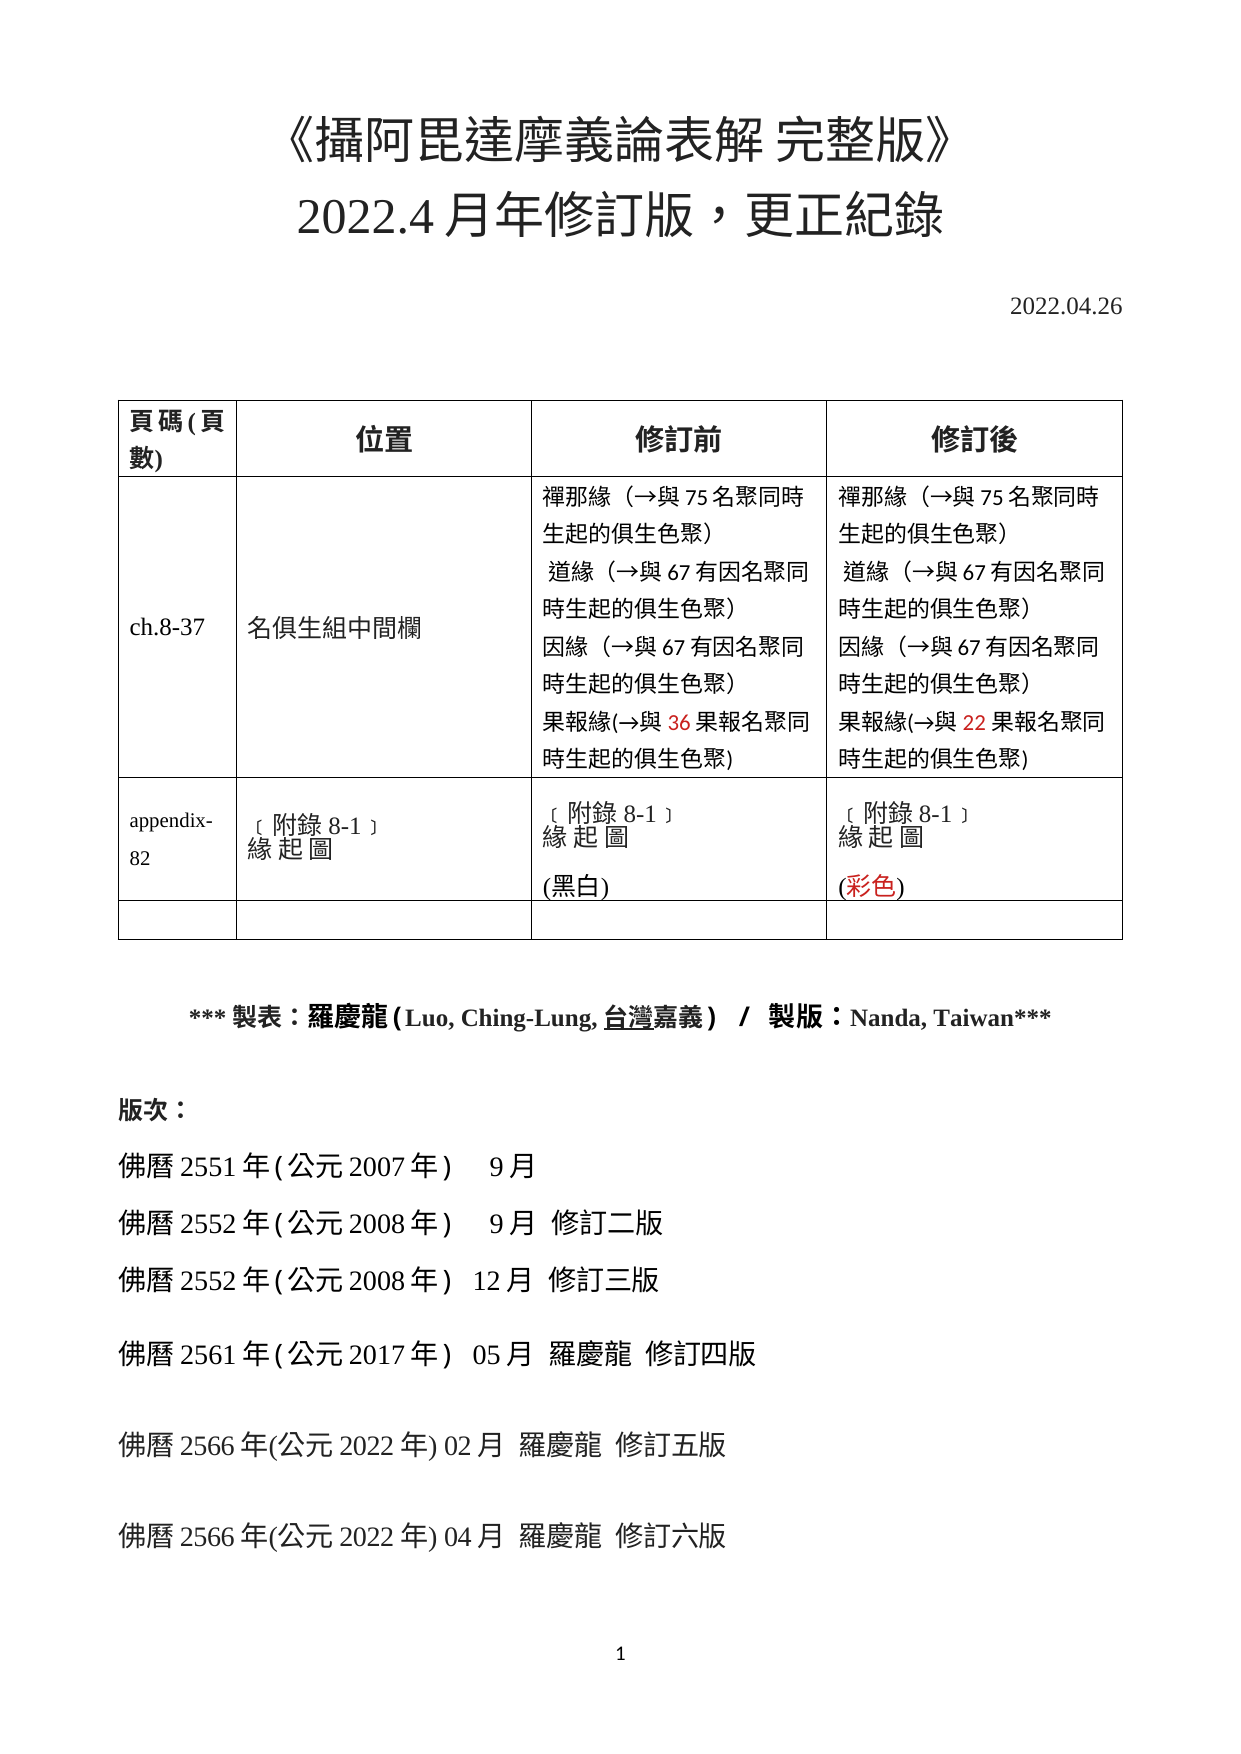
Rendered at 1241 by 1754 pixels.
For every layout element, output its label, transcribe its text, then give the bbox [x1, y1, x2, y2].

table_header 修訂後 [827, 401, 1122, 476]
table_cell 禪那緣（→與75名聚同時生起的俱生色聚） 道緣（→與67有因名聚同時生起的俱生色聚） 因緣（→與67有因名聚同時生起的俱生色聚） 果報緣(→與 36 果報名聚同時生起的俱生色聚) [532, 477, 826, 777]
text 佛曆2552年(公元2008年) 9月 修訂二版 [118, 1200, 1142, 1241]
table_cell 名俱生組中間欄 [237, 477, 531, 777]
table_cell [119, 901, 236, 938]
table_cell [237, 901, 531, 938]
text 佛曆2566年(公元2022年) 02月 羅慶龍 修訂五版 [118, 1406, 1109, 1481]
text 佛曆2552年(公元2008年) 12月 修訂三版 [118, 1257, 1142, 1298]
table_header 修訂前 [532, 401, 826, 476]
table_cell ﹝附錄 8-1﹞ 緣 起 圖 [237, 778, 531, 900]
table_cell ch.8-37 [119, 477, 236, 777]
table_cell [827, 901, 1122, 938]
text 版次： [118, 1089, 1122, 1127]
text 《攝阿毘達摩義論表解 完整版》 [118, 99, 1122, 174]
text 佛曆2551年(公元2007年) 9月 [118, 1143, 1142, 1184]
text 佛曆2561年(公元2017年) 05月 羅慶龍 修訂四版 [118, 1314, 1109, 1389]
table_cell 禪那緣（→與75名聚同時生起的俱生色聚） 道緣（→與67有因名聚同時生起的俱生色聚） 因緣（→與67有因名聚同時生起的俱生色聚） 果報緣(→與 22 果報名聚同時生起的俱生色聚) [827, 477, 1122, 777]
table_header 位置 [237, 401, 531, 476]
text 佛曆2566年(公元2022年) 04月 羅慶龍 修訂六版 [118, 1497, 1109, 1572]
text 2022.04.26 [118, 287, 1122, 324]
text *** 製表：羅慶龍(Luo, Ching-Lung, 台灣嘉義) / 製版：Nanda, Taiwan*** [118, 977, 1122, 1052]
table_cell [532, 901, 826, 938]
table_cell ﹝附錄 8-1﹞ 緣 起 圖 (彩色) [827, 778, 1122, 900]
text 2022.4月年修訂版，更正紀錄 [118, 174, 1122, 249]
table_header 頁碼(頁數) [119, 401, 236, 476]
table_cell ﹝附錄 8-1﹞ 緣 起 圖 (黑白) [532, 778, 826, 900]
table_cell appendix-82 [119, 778, 236, 900]
